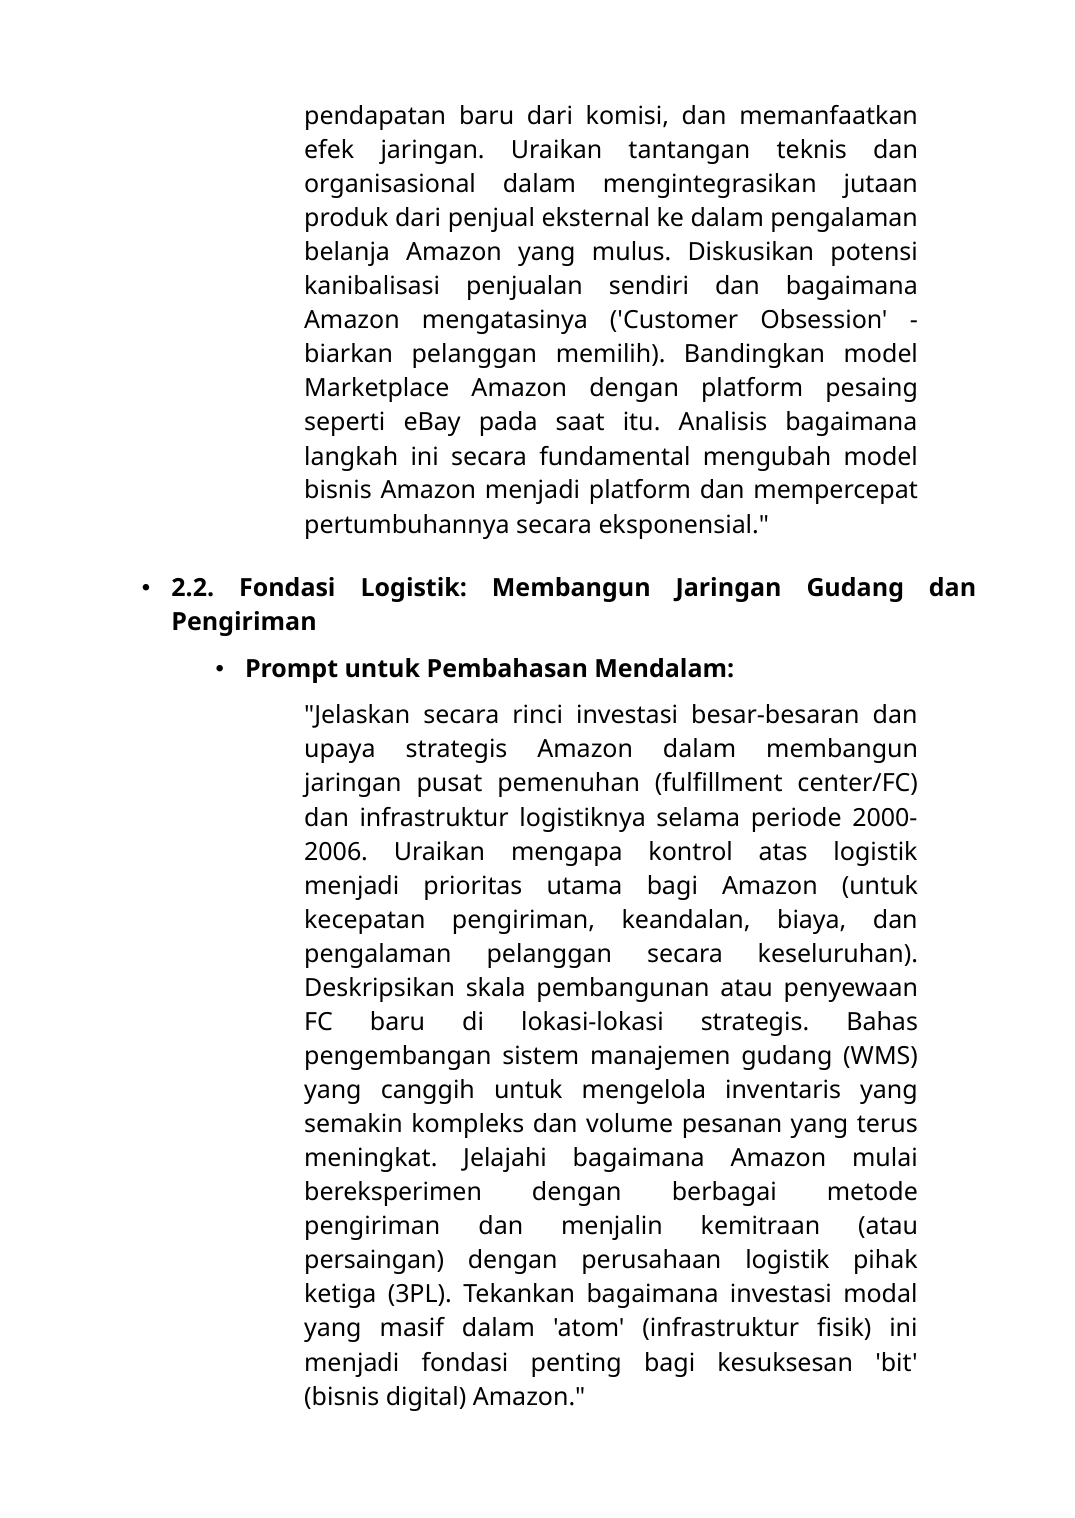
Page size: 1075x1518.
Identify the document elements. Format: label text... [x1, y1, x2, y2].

list 2.2. Fondasi Logistik: Membangun Jaringan Gudang dan Pengiriman [142, 570, 977, 638]
list pendapatan baru dari komisi, dan memanfaatkan efek jaringan. Uraikan tantangan teknis dan organisasional dalam mengintegrasikan jutaan produk dari penjual eksternal ke dalam pengalaman belanja Amazon yang mulus. Diskusikan potensi kanibalisasi penjualan sendiri dan bagaimana Amazon mengatasinya ('Customer Obsession' - biarkan pelanggan memilih). Bandingkan model Marketplace Amazon dengan platform pesaing seperti eBay pada saat itu. Analisis bagaimana langkah ini secara fundamental mengubah model bisnis Amazon menjadi platform dan mempercepat pertumbuhannya secara eksponensial." [274, 97, 918, 540]
list Prompt untuk Pembahasan Mendalam: [215, 650, 977, 684]
list "Jelaskan secara rinci investasi besar-besaran dan upaya strategis Amazon dalam membangun jaringan pusat pemenuhan (fulfillment center/FC) dan infrastruktur logistiknya selama periode 2000-2006. Uraikan mengapa kontrol atas logistik menjadi prioritas utama bagi Amazon (untuk kecepatan pengiriman, keandalan, biaya, dan pengalaman pelanggan secara keseluruhan). Deskripsikan skala pembangunan atau penyewaan FC baru di lokasi-lokasi strategis. Bahas pengembangan sistem manajemen gudang (WMS) yang canggih untuk mengelola inventaris yang semakin kompleks dan volume pesanan yang terus meningkat. Jelajahi bagaimana Amazon mulai bereksperimen dengan berbagai metode pengiriman dan menjalin kemitraan (atau persaingan) dengan perusahaan logistik pihak ketiga (3PL). Tekankan bagaimana investasi modal yang masif dalam 'atom' (infrastruktur fisik) ini menjadi fondasi penting bagi kesuksesan 'bit' (bisnis digital) Amazon." [274, 697, 918, 1412]
